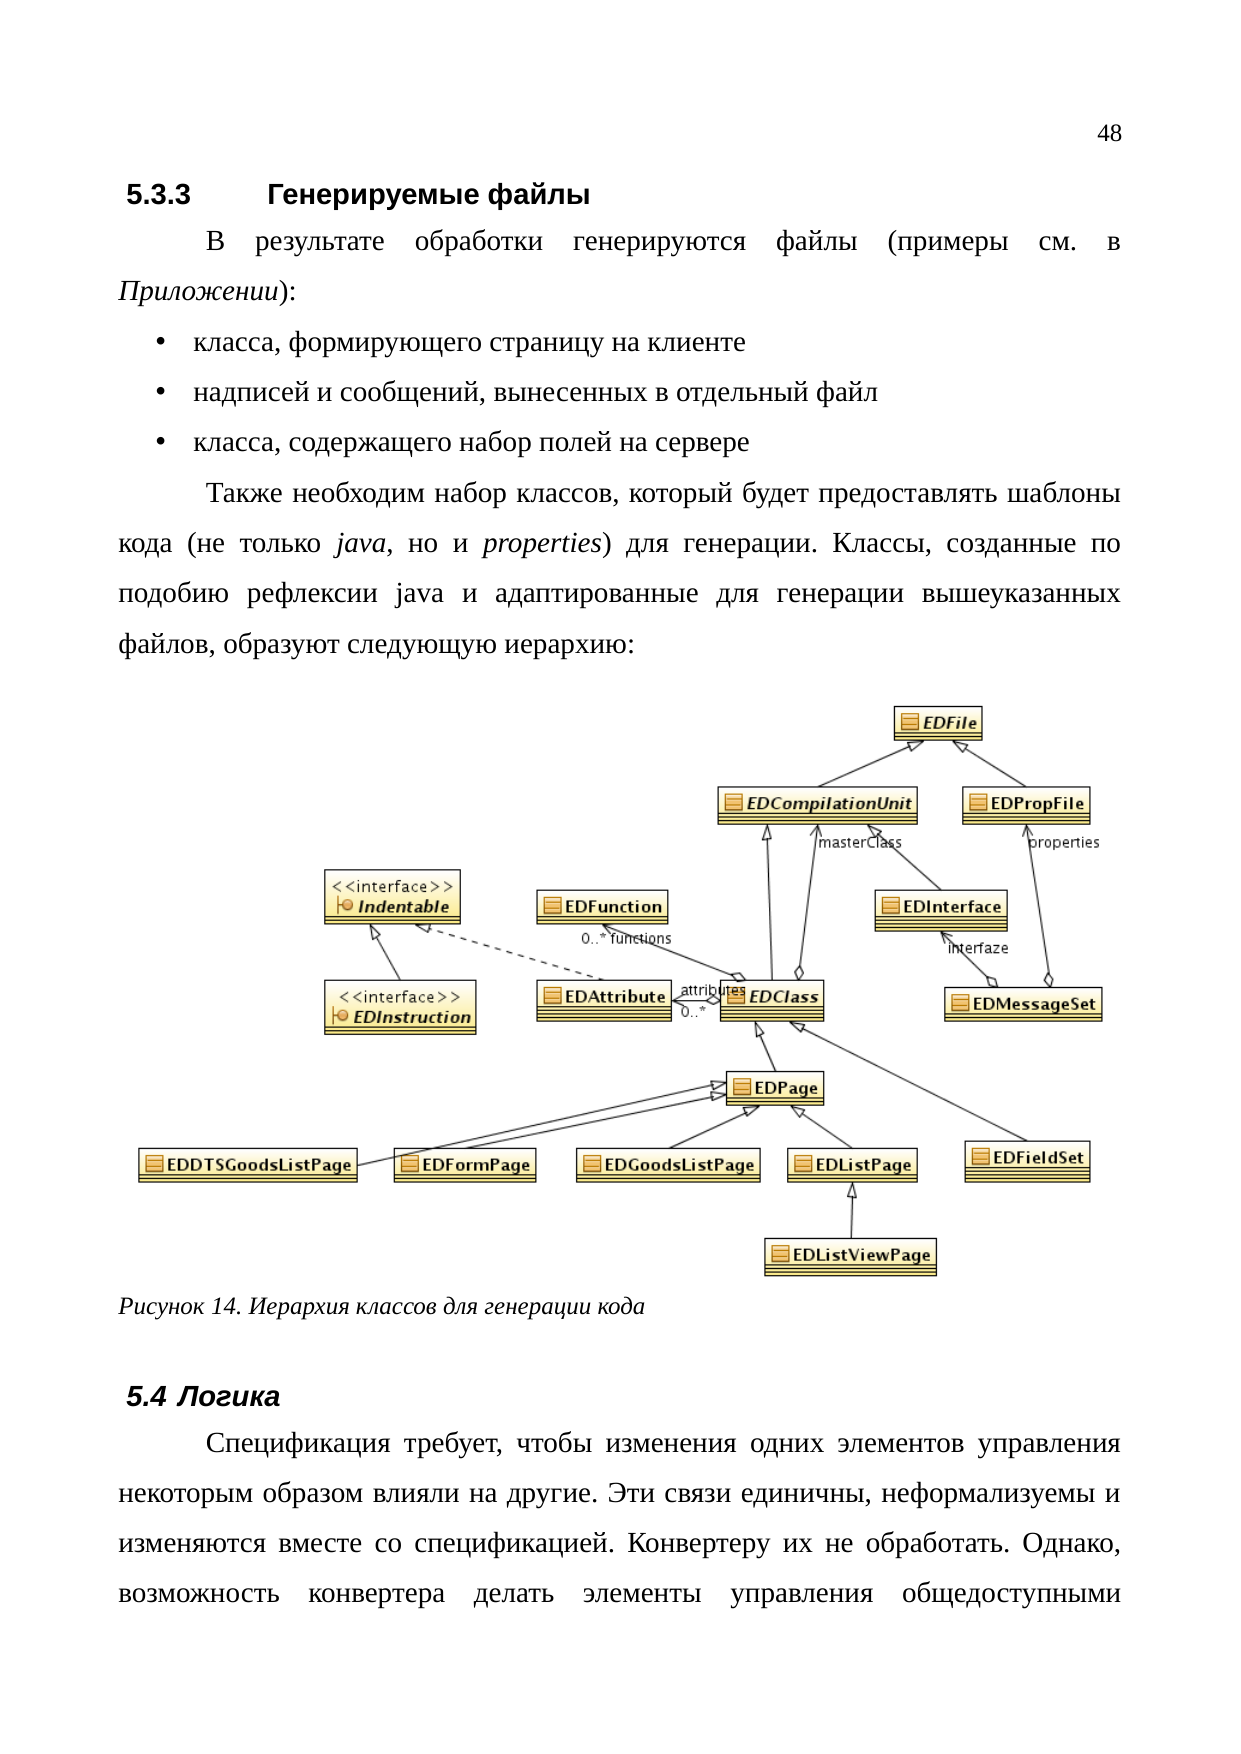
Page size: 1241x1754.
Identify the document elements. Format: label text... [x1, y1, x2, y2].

text Рисунок 14. Иерархия классов для генерации кода [118, 1292, 1122, 1320]
text Спецификация требует, чтобы изменения одних элементов управления некоторым образом влияли на другие. Эти связи единичны, неформализуемы и изменяются вместе со спецификацией. Конвертеру их не обработать. Однако, возможность конвертера делать элементы управления общедоступными [118, 1425, 1122, 1609]
list класса, содержащего набор полей на сервере [156, 424, 1122, 458]
text В результате обработки генерируются файлы (примеры см. в Приложении): [118, 223, 1122, 307]
subtitle Генерируемые файлы [118, 177, 1122, 211]
list класса, формирующего страницу на клиенте [156, 324, 1122, 357]
text Также необходим набор классов, который будет предоставлять шаблоны кода (не только java, но и properties) для генерации. Классы, созданные по подобию рефлексии java и адаптированные для генерации вышеуказанных файлов, образуют следующую иерархию: [118, 475, 1122, 659]
list надписей и сообщений, вынесенных в отдельный файл [156, 374, 1122, 408]
picture [118, 688, 1123, 1292]
subtitle Логика [118, 1379, 1122, 1412]
